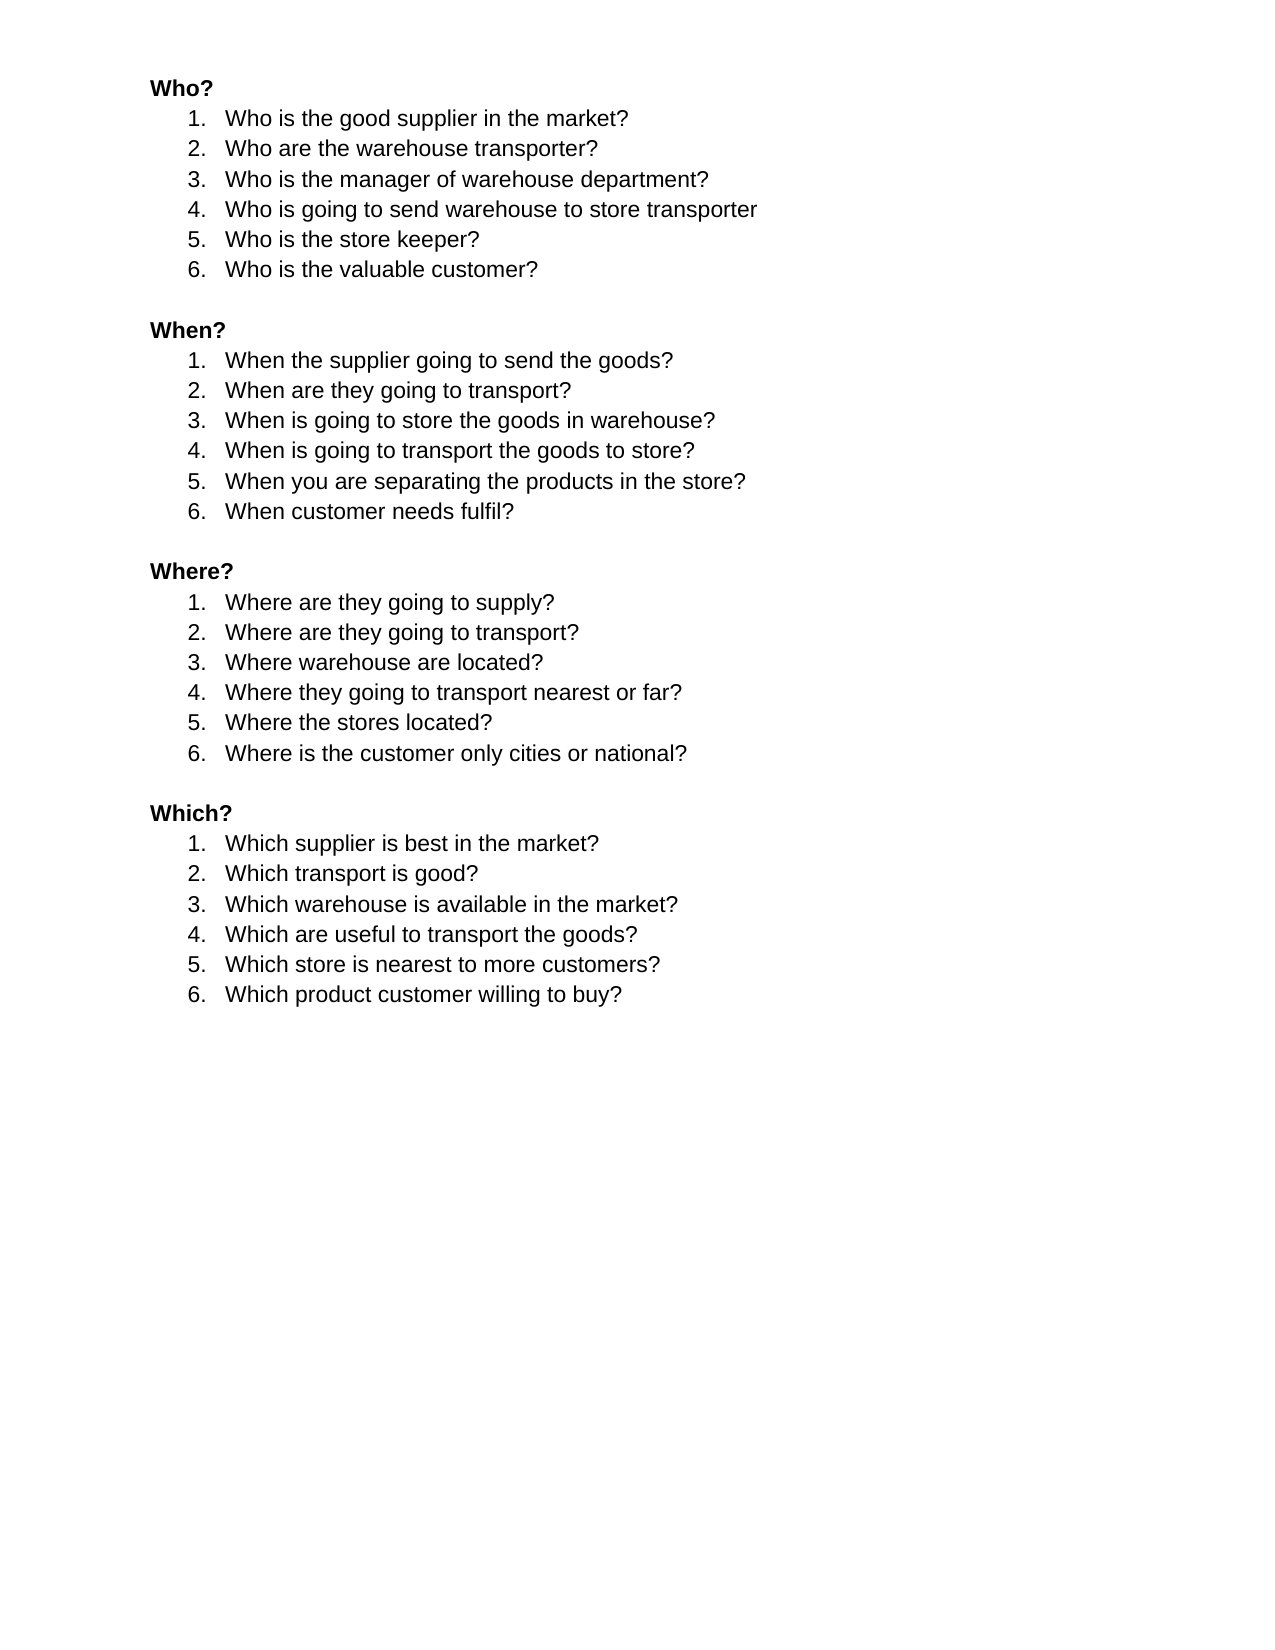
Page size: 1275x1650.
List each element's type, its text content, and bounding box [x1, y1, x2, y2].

list When you are separating the products in the store? [187, 468, 1125, 494]
list Which product customer willing to buy? [187, 981, 1125, 1008]
list When is going to transport the goods to store? [187, 437, 1125, 464]
list Which transport is good? [187, 860, 1125, 887]
list When the supplier going to send the goods? [187, 347, 1125, 373]
list Who is the manager of warehouse department? [187, 166, 1125, 192]
list Where the stores located? [187, 709, 1125, 736]
text Who? [150, 75, 1125, 101]
list Which are useful to transport the goods? [187, 921, 1125, 947]
list Where are they going to transport? [187, 619, 1125, 645]
list Who is the valuable customer? [187, 256, 1125, 283]
text When? [150, 317, 1125, 343]
text Where? [150, 558, 1125, 585]
list When is going to store the goods in warehouse? [187, 407, 1125, 434]
list Where are they going to supply? [187, 588, 1125, 615]
list Who are the warehouse transporter? [187, 135, 1125, 162]
list Which warehouse is available in the market? [187, 891, 1125, 917]
list Where is the customer only cities or national? [187, 739, 1125, 766]
list Where they going to transport nearest or far? [187, 679, 1125, 706]
list Where warehouse are located? [187, 649, 1125, 675]
list When customer needs fulfil? [187, 498, 1125, 524]
list Which supplier is best in the market? [187, 830, 1125, 857]
text Which? [150, 800, 1125, 826]
list When are they going to transport? [187, 377, 1125, 403]
list Who is the store keeper? [187, 226, 1125, 252]
list Which store is nearest to more customers? [187, 951, 1125, 977]
list Who is going to send warehouse to store transporter [187, 196, 1125, 222]
list Who is the good supplier in the market? [187, 105, 1125, 132]
